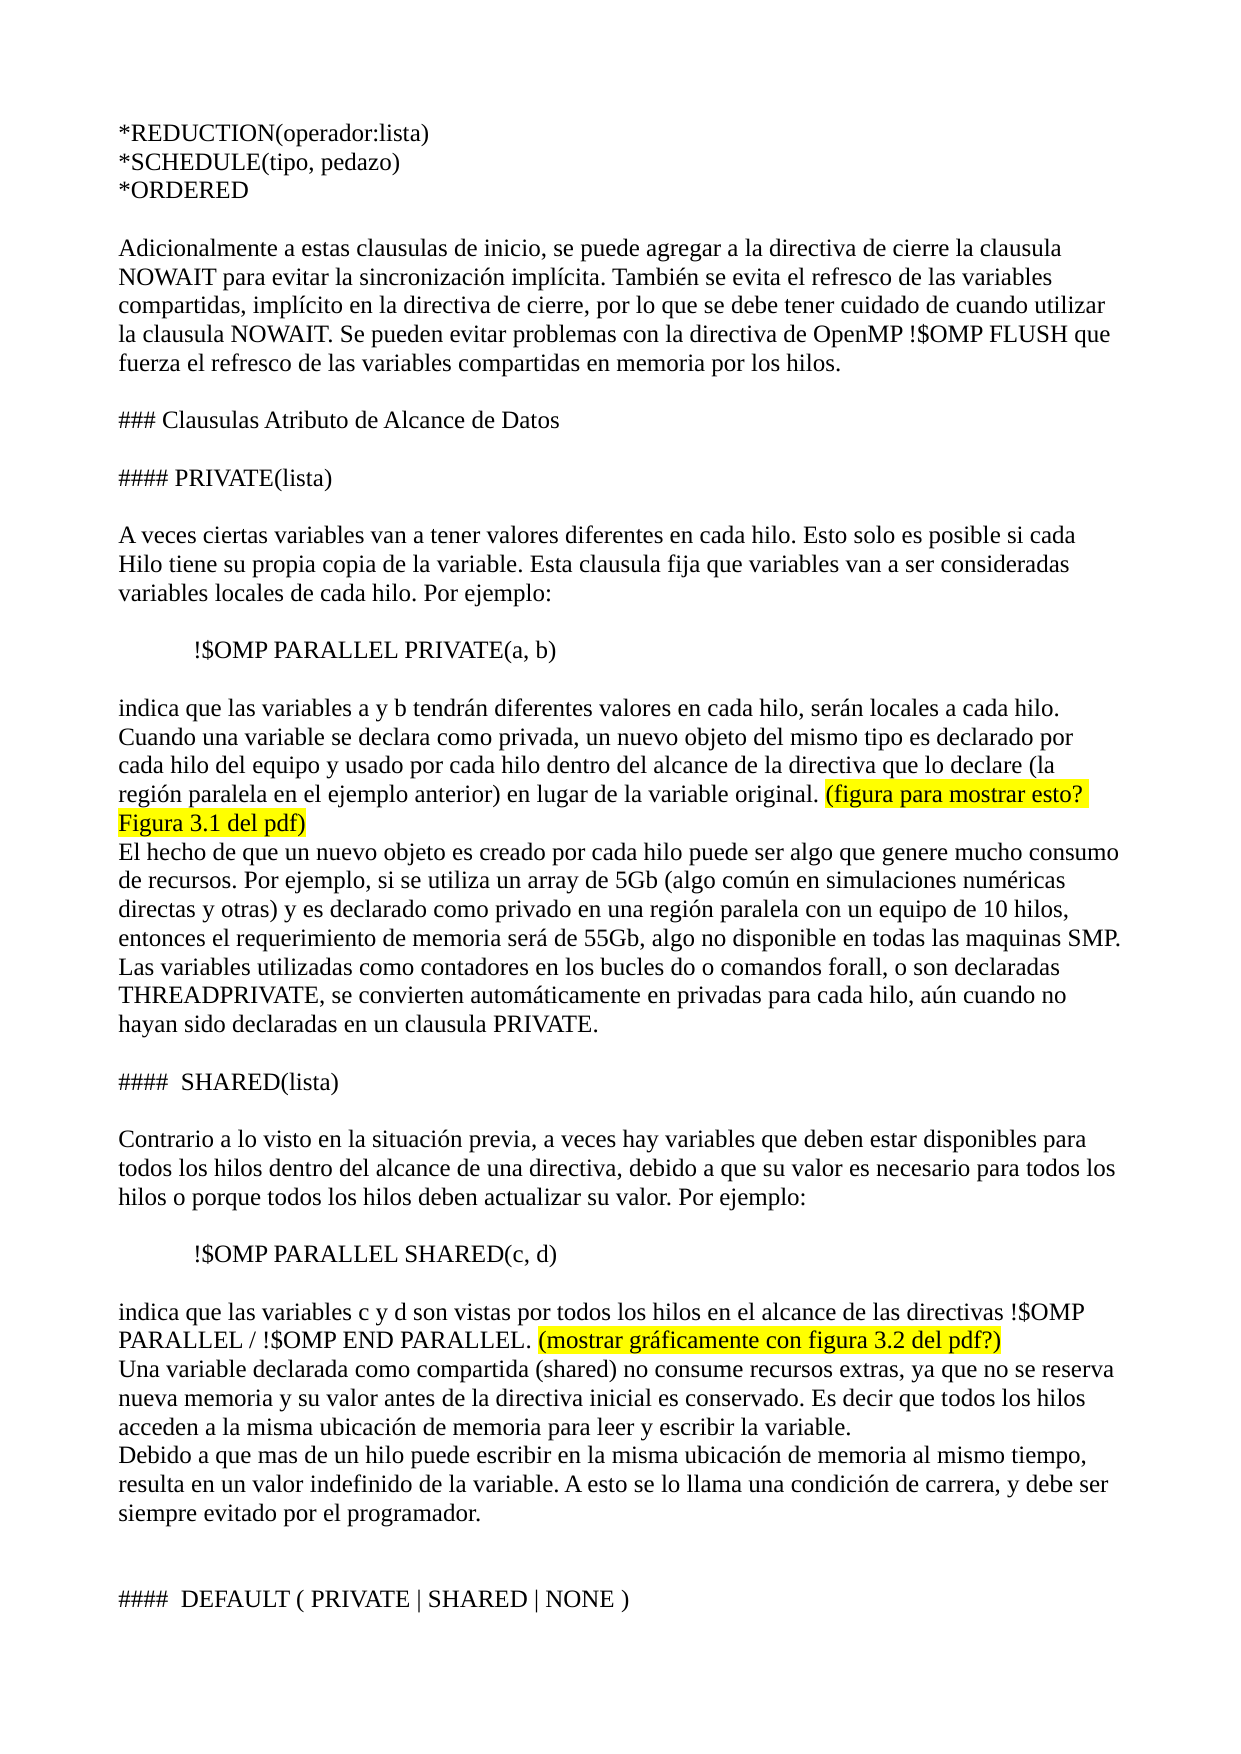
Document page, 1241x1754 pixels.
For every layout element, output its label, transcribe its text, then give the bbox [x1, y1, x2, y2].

text El hecho de que un nuevo objeto es creado por cada hilo puede ser algo que genere mucho consumo de recursos. Por ejemplo, si se utiliza un array de 5Gb (algo común en simulaciones numéricas directas y otras) y es declarado como privado en una región paralela con un equipo de 10 hilos, entonces el requerimiento de memoria será de 55Gb, algo no disponible en todas las maquinas SMP. [118, 837, 1122, 952]
text !$OMP PARALLEL PRIVATE(a, b) [118, 636, 1122, 664]
text indica que las variables a y b tendrán diferentes valores en cada hilo, serán locales a cada hilo. [118, 693, 1122, 722]
text Cuando una variable se declara como privada, un nuevo objeto del mismo tipo es declarado por cada hilo del equipo y usado por cada hilo dentro del alcance de la directiva que lo declare (la región paralela en el ejemplo anterior) en lugar de la variable original. (figura para mostrar esto? Figura 3.1 del pdf) [118, 722, 1122, 837]
text #### DEFAULT ( PRIVATE | SHARED | NONE ) [118, 1584, 1122, 1613]
text Debido a que mas de un hilo puede escribir en la misma ubicación de memoria al mismo tiempo, resulta en un valor indefinido de la variable. A esto se lo llama una condición de carrera, y debe ser siempre evitado por el programador. [118, 1441, 1122, 1527]
text Contrario a lo visto en la situación previa, a veces hay variables que deben estar disponibles para todos los hilos dentro del alcance de una directiva, debido a que su valor es necesario para todos los hilos o porque todos los hilos deben actualizar su valor. Por ejemplo: [118, 1124, 1122, 1211]
text *REDUCTION(operador:lista) [118, 118, 1122, 147]
text !$OMP PARALLEL SHARED(c, d) [118, 1239, 1122, 1268]
text #### SHARED(lista) [118, 1067, 1122, 1096]
text Las variables utilizadas como contadores en los bucles do o comandos forall, o son declaradas THREADPRIVATE, se convierten automáticamente en privadas para cada hilo, aún cuando no hayan sido declaradas en un clausula PRIVATE. [118, 952, 1122, 1038]
text Adicionalmente a estas clausulas de inicio, se puede agregar a la directiva de cierre la clausula NOWAIT para evitar la sincronización implícita. También se evita el refresco de las variables compartidas, implícito en la directiva de cierre, por lo que se debe tener cuidado de cuando utilizar la clausula NOWAIT. Se pueden evitar problemas con la directiva de OpenMP !$OMP FLUSH que fuerza el refresco de las variables compartidas en memoria por los hilos. [118, 233, 1122, 377]
text #### PRIVATE(lista) [118, 463, 1122, 492]
text *SCHEDULE(tipo, pedazo) [118, 147, 1122, 176]
text ### Clausulas Atributo de Alcance de Datos [118, 406, 1122, 434]
text Una variable declarada como compartida (shared) no consume recursos extras, ya que no se reserva nueva memoria y su valor antes de la directiva inicial es conservado. Es decir que todos los hilos acceden a la misma ubicación de memoria para leer y escribir la variable. [118, 1354, 1122, 1441]
text *ORDERED [118, 176, 1122, 204]
text A veces ciertas variables van a tener valores diferentes en cada hilo. Esto solo es posible si cada Hilo tiene su propia copia de la variable. Esta clausula fija que variables van a ser consideradas variables locales de cada hilo. Por ejemplo: [118, 521, 1122, 607]
text indica que las variables c y d son vistas por todos los hilos en el alcance de las directivas !$OMP PARALLEL / !$OMP END PARALLEL. (mostrar gráficamente con figura 3.2 del pdf?) [118, 1297, 1122, 1354]
